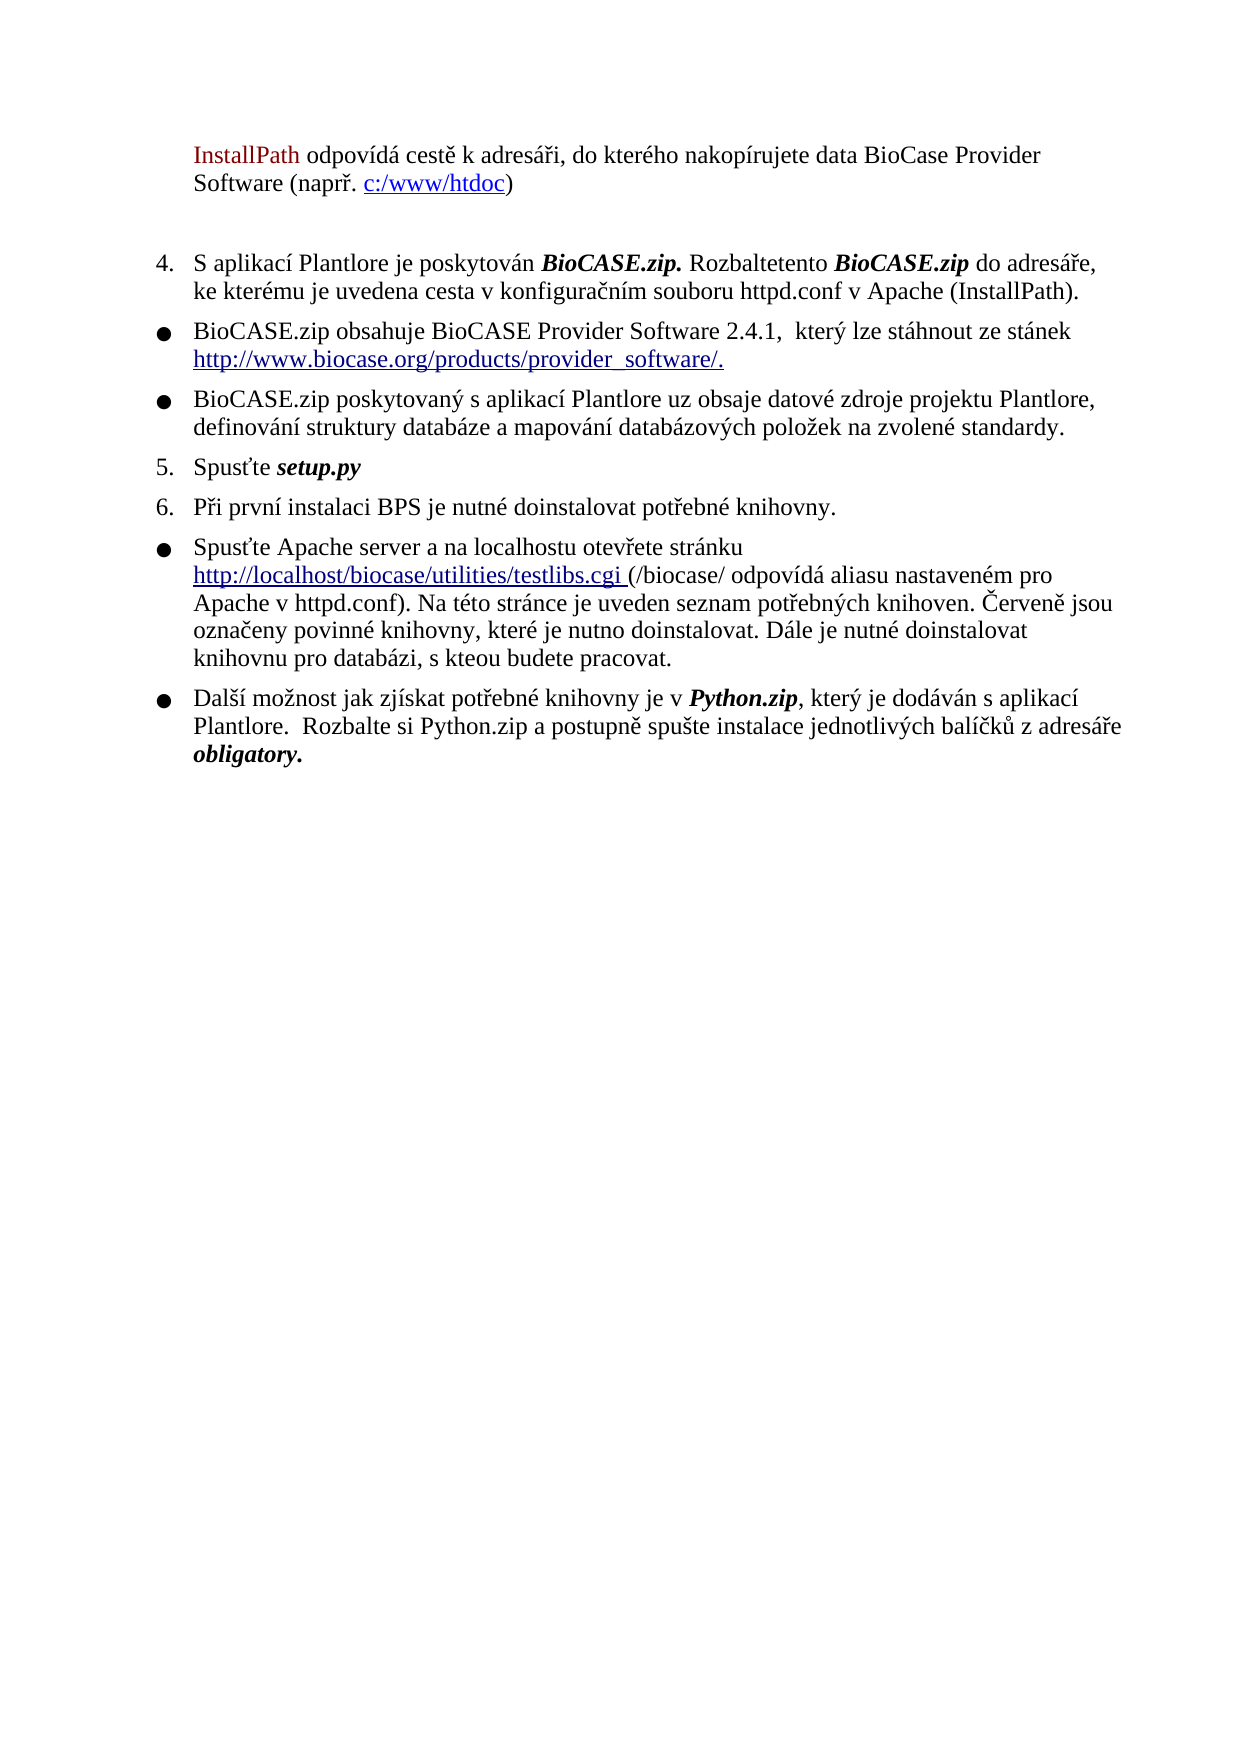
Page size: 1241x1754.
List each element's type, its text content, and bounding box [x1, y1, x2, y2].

list BioCASE.zip poskytovaný s aplikací Plantlore uz obsaje datové zdroje projektu Plantlore, definování struktury databáze a mapování databázových položek na zvolené standardy. [156, 385, 1122, 441]
list BioCASE.zip obsahuje BioCASE Provider Software 2.4.1, který lze stáhnout ze stánek http://www.biocase.org/products/provider_software/. [156, 317, 1122, 373]
list S aplikací Plantlore je poskytován BioCASE.zip. Rozbaltetento BioCASE.zip do adresáře, ke kterému je uvedena cesta v konfiguračním souboru httpd.conf v Apache (InstallPath). [156, 249, 1122, 305]
list Spusťte setup.py [156, 453, 1122, 481]
list Další možnost jak zjískat potřebné knihovny je v Python.zip, který je dodáván s aplikací Plantlore. Rozbalte si Python.zip a postupně spušte instalace jednotlivých balíčků z adresáře obligatory. [156, 684, 1122, 768]
text InstallPath odpovídá cestě k adresáři, do kterého nakopírujete data BioCase Provider Software (naprř. c:/www/htdoc) [193, 141, 1122, 197]
list Spusťte Apache server a na localhostu otevřete stránku http://localhost/biocase/utilities/testlibs.cgi (/biocase/ odpovídá aliasu nastaveném pro Apache v httpd.conf). Na této stránce je uveden seznam potřebných knihoven. Červeně jsou označeny povinné knihovny, které je nutno doinstalovat. Dále je nutné doinstalovat knihovnu pro databázi, s kteou budete pracovat. [156, 533, 1122, 672]
list Při první instalaci BPS je nutné doinstalovat potřebné knihovny. [156, 493, 1122, 521]
